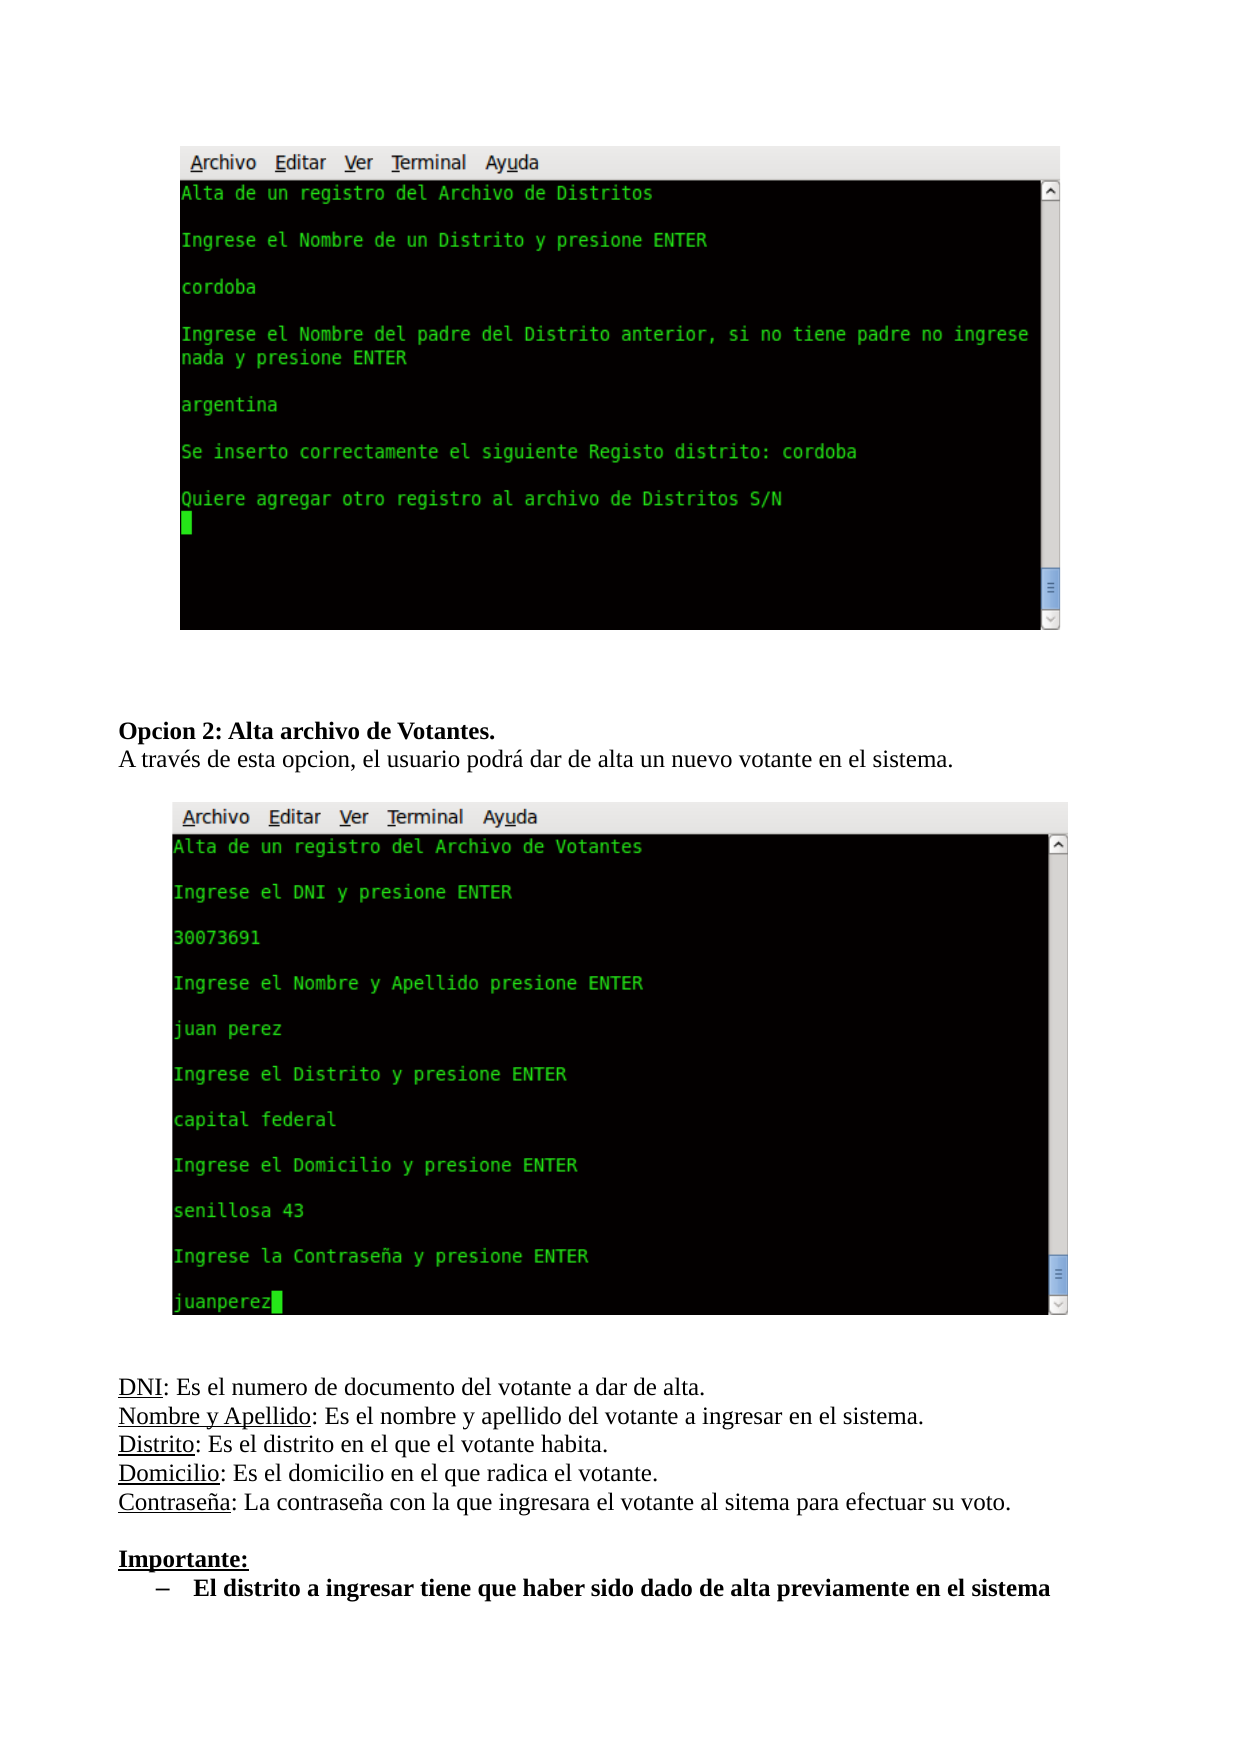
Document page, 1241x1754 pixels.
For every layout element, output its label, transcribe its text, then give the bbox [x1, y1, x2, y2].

text Domicilio: Es el domicilio en el que radica el votante. [118, 1458, 1122, 1487]
text Importante: [118, 1544, 1122, 1573]
text Nombre y Apellido: Es el nombre y apellido del votante a ingresar en el sistema. [118, 1401, 1122, 1429]
text Distrito: Es el distrito en el que el votante habita. [118, 1429, 1122, 1458]
list El distrito a ingresar tiene que haber sido dado de alta previamente en el sistema [156, 1573, 1122, 1602]
text DNI: Es el numero de documento del votante a dar de alta. [118, 1372, 1122, 1401]
picture [172, 802, 1068, 1315]
text A través de esta opcion, el usuario podrá dar de alta un nuevo votante en el sistema. [118, 744, 1122, 773]
picture [180, 146, 1061, 630]
text Opcion 2: Alta archivo de Votantes. [118, 716, 1122, 744]
text Contraseña: La contraseña con la que ingresara el votante al sitema para efectuar su voto. [118, 1487, 1122, 1516]
